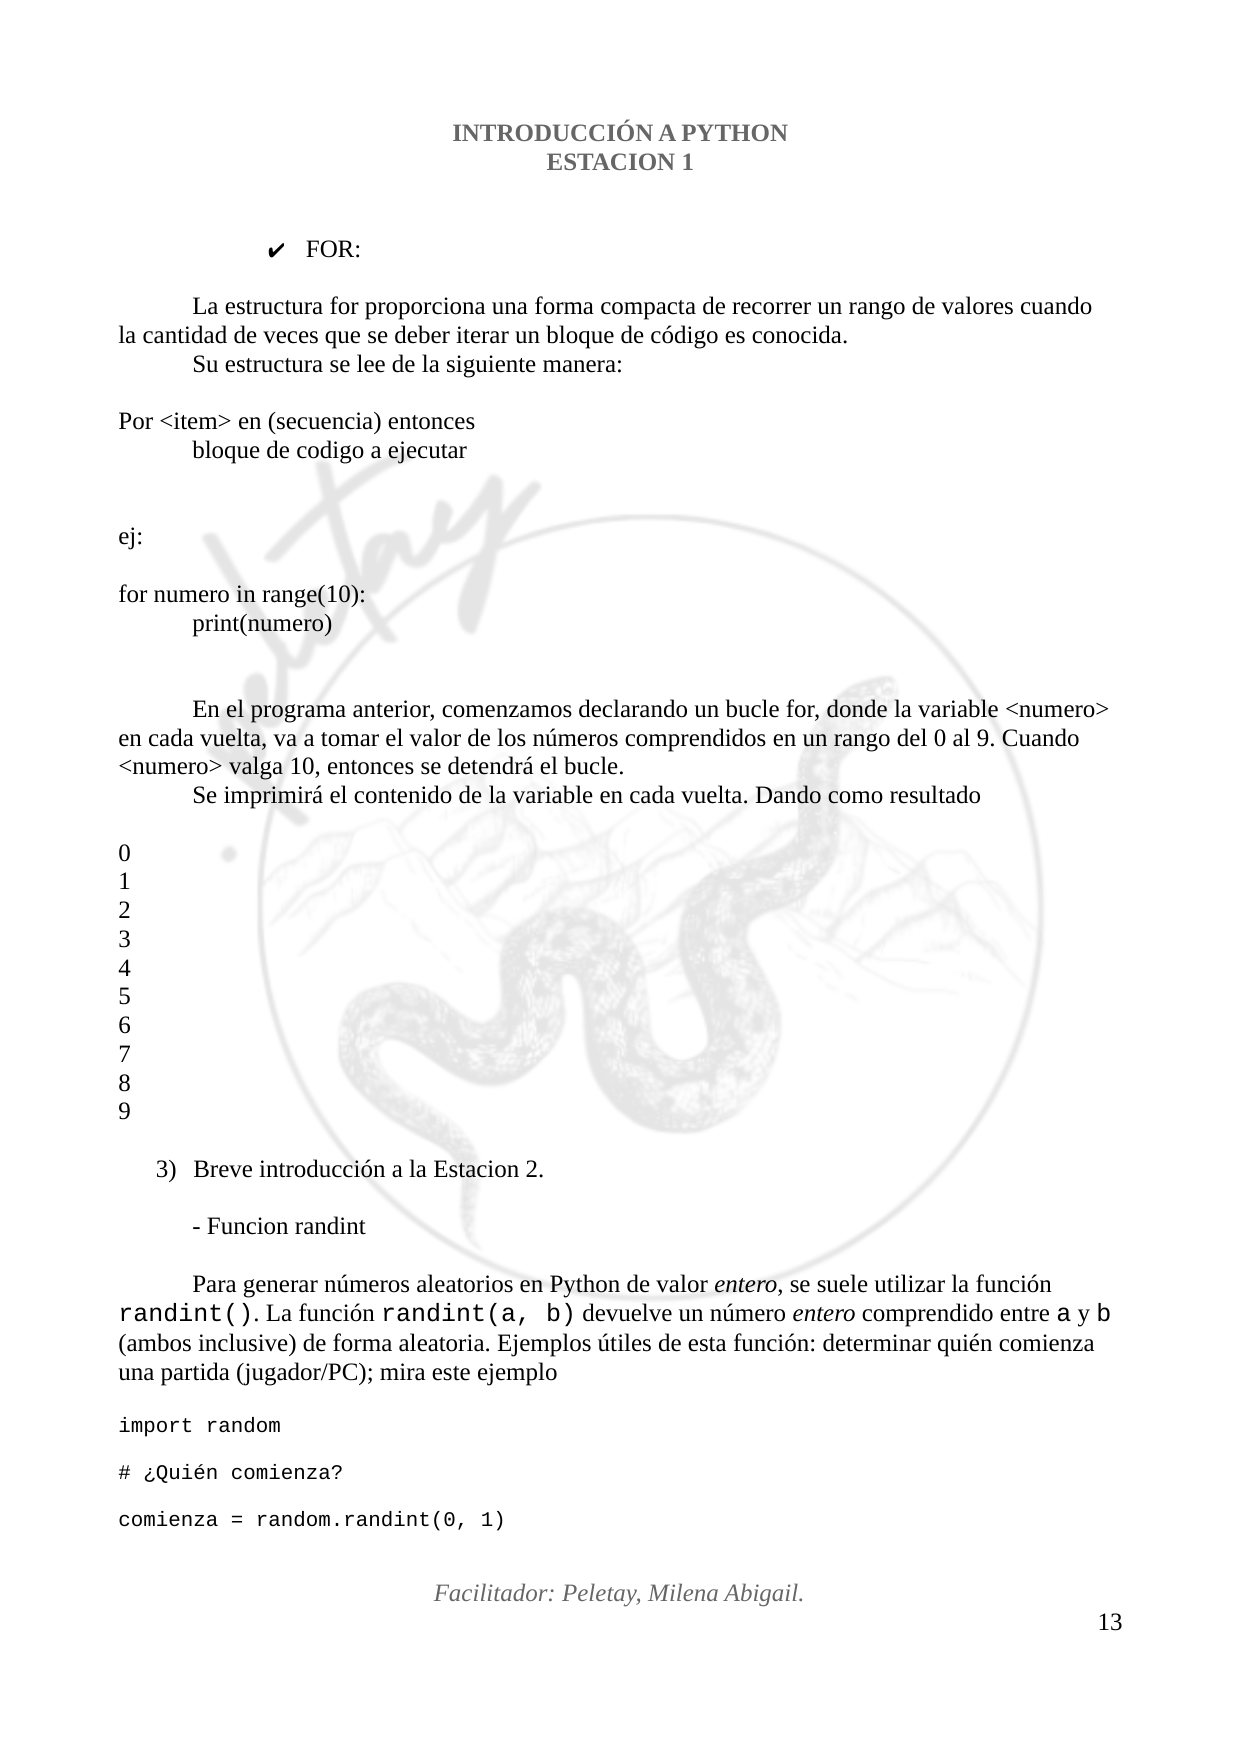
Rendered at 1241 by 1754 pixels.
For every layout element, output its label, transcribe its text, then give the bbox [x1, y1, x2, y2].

text 2 [118, 895, 1122, 924]
text import random [118, 1415, 1122, 1438]
text bloque de codigo a ejecutar [118, 435, 1122, 464]
text la cantidad de veces que se deber iterar un bloque de código es conocida. [118, 320, 1122, 349]
text 8 [118, 1068, 1122, 1096]
text 9 [118, 1096, 1122, 1125]
text - Funcion randint [118, 1211, 1122, 1240]
text # ¿Quién comienza? [118, 1462, 1122, 1486]
text Para generar números aleatorios en Python de valor entero, se suele utilizar la función randint(). La función randint(a, b) devuelve un número entero comprendido entre a y b (ambos inclusive) de forma aleatoria. Ejemplos útiles de esta función: determinar quién comienza una partida (jugador/PC); mira este ejemplo [118, 1269, 1122, 1386]
text ej: [118, 521, 1122, 550]
text 7 [118, 1039, 1122, 1068]
text 4 [118, 953, 1122, 981]
list Breve introducción a la Estacion 2. [156, 1154, 1122, 1183]
text 3 [118, 924, 1122, 953]
text Su estructura se lee de la siguiente manera: [118, 349, 1122, 378]
text La estructura for proporciona una forma compacta de recorrer un rango de valores cuando [118, 291, 1122, 320]
text for numero in range(10): [118, 579, 1122, 608]
text En el programa anterior, comenzamos declarando un bucle for, donde la variable <numero> en cada vuelta, va a tomar el valor de los números comprendidos en un rango del 0 al 9. Cuando <numero> valga 10, entonces se detendrá el bucle. [118, 694, 1122, 780]
text 5 [118, 981, 1122, 1010]
text comienza = random.randint(0, 1) [118, 1509, 1122, 1533]
list FOR: [268, 234, 1122, 263]
text Se imprimirá el contenido de la variable en cada vuelta. Dando como resultado [118, 780, 1122, 809]
text 1 [118, 866, 1122, 895]
text print(numero) [118, 608, 1122, 636]
text 0 [118, 838, 1122, 866]
text Por <item> en (secuencia) entonces [118, 406, 1122, 435]
text 6 [118, 1010, 1122, 1039]
